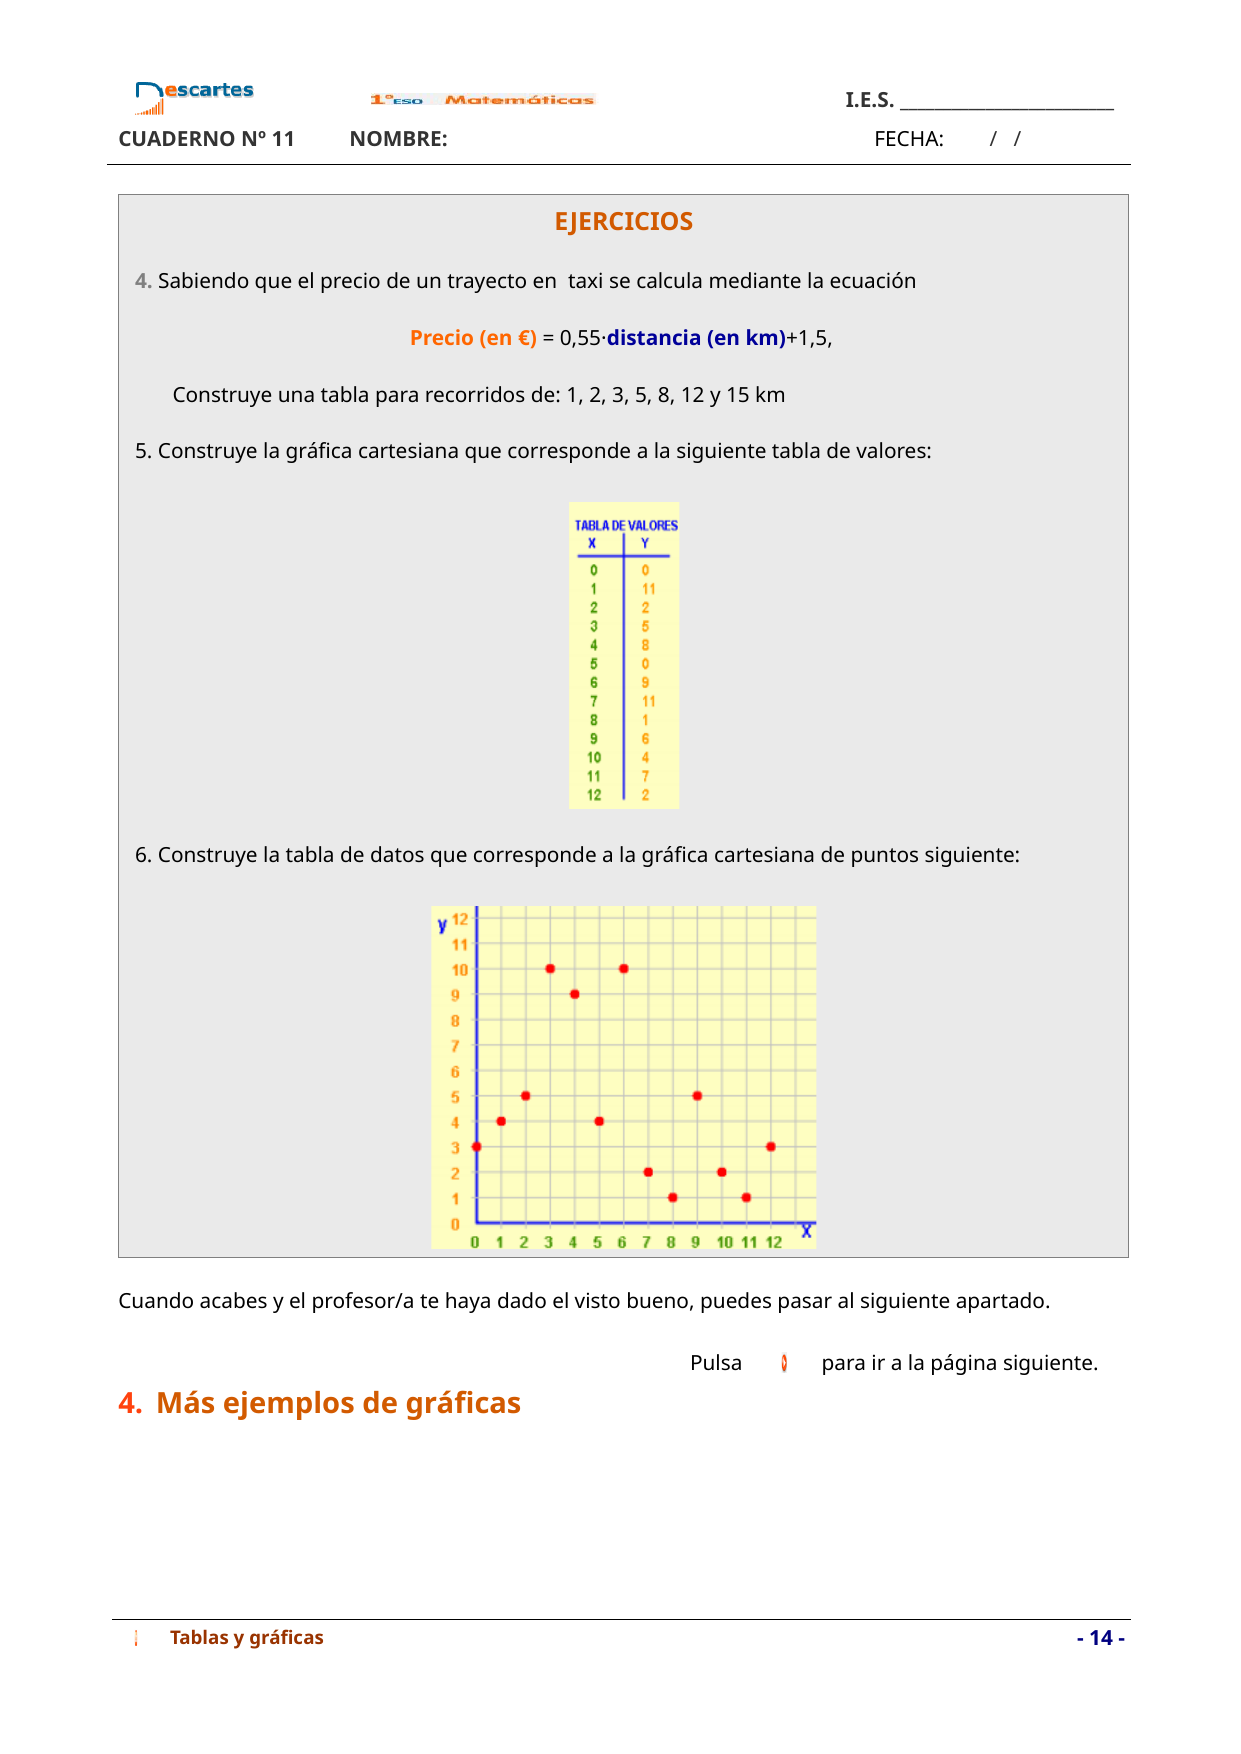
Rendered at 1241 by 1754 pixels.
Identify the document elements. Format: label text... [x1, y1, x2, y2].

picture [431, 906, 817, 1249]
table_header Pulsa [684, 1343, 759, 1382]
table_header [112, 1343, 684, 1382]
text 5. Construye la gráfica cartesiana que corresponde a la siguiente tabla de valores: [135, 437, 1113, 465]
table_header [759, 1343, 816, 1382]
picture [371, 93, 599, 105]
text 4. Sabiendo que el precio de un trayecto en taxi se calcula mediante la ecuación [135, 266, 1113, 294]
table_header para ir a la página siguiente. [816, 1343, 1134, 1382]
picture [781, 1352, 787, 1373]
picture [134, 1629, 138, 1646]
picture [134, 82, 257, 115]
list Más ejemplos de gráficas [118, 1382, 1122, 1422]
picture [568, 502, 680, 809]
text Precio (en €) = 0,55·distancia (en km)+1,5, [135, 323, 1113, 351]
text Cuando acabes y el profesor/a te haya dado el visto bueno, puedes pasar al siguiente apartado. [118, 1286, 1122, 1315]
subtitle EJERCICIOS [135, 203, 1113, 237]
text Construye una tabla para recorridos de: 1, 2, 3, 5, 8, 12 y 15 km [172, 380, 1113, 408]
text 6. Construye la tabla de datos que corresponde a la gráfica cartesiana de puntos siguiente: [135, 841, 1113, 869]
